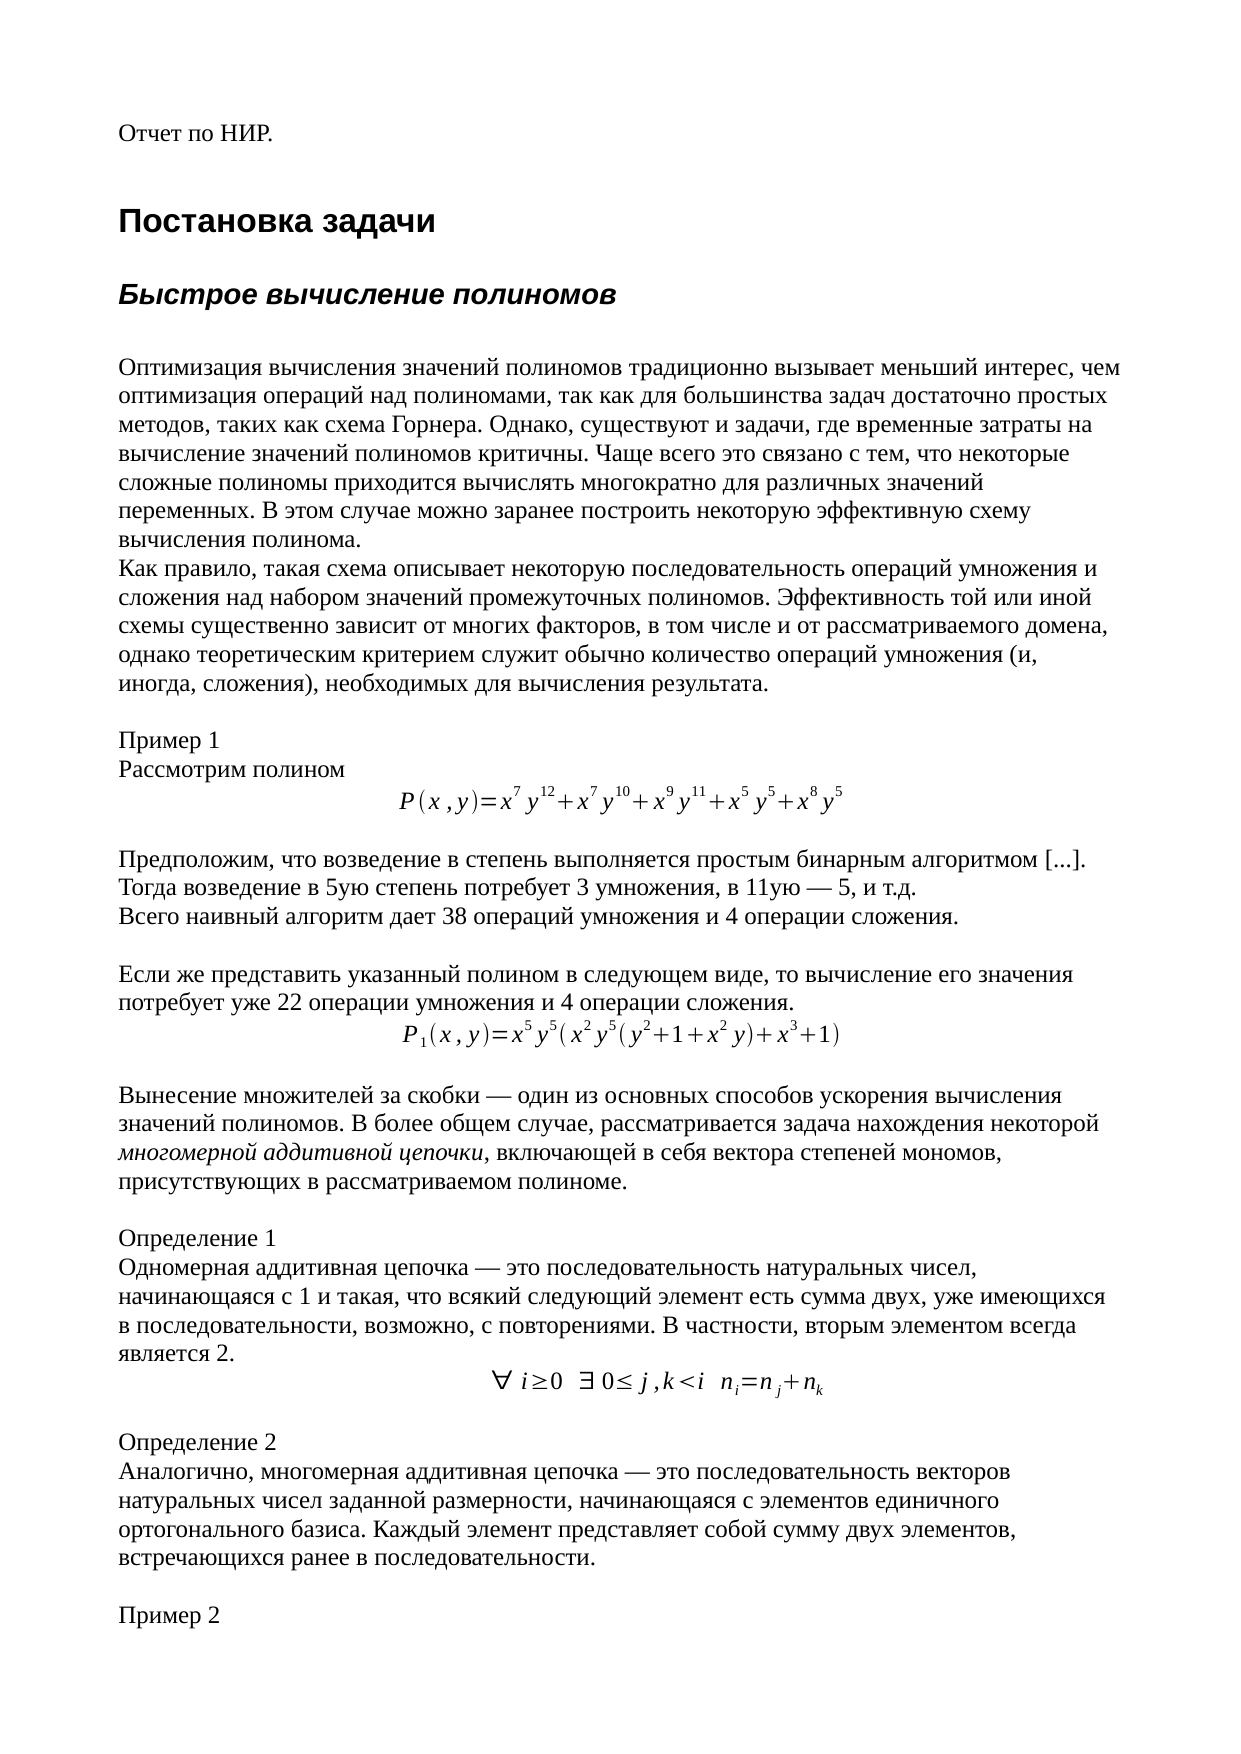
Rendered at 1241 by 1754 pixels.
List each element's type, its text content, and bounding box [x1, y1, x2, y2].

text Если же представить указанный полином в следующем виде, то вычисление его значения потребует уже 22 операции умножения и 4 операции сложения. [118, 959, 1122, 1016]
text Пример 2 [118, 1600, 1122, 1629]
subtitle Постановка задачи [118, 201, 1122, 239]
text Определение 1 [118, 1223, 1122, 1252]
text Всего наивный алгоритм дает 38 операций умножения и 4 операции сложения. [118, 901, 1122, 930]
text Предположим, что возведение в степень выполняется простым бинарным алгоритмом [...]. Тогда возведение в 5ую степень потребует 3 умножения, в 11ую — 5, и т.д. [118, 844, 1122, 901]
text Как правило, такая схема описывает некоторую последовательность операций умножения и сложения над набором значений промежуточных полиномов. Эффективность той или иной схемы существенно зависит от многих факторов, в том числе и от рассматриваемого домена, однако теоретическим критерием служит обычно количество операций умножения (и, иногда, сложения), необходимых для вычисления результата. [118, 553, 1122, 697]
text Рассмотрим полином [118, 754, 1122, 783]
text Оптимизация вычисления значений полиномов традиционно вызывает меньший интерес, чем оптимизация операций над полиномами, так как для большинства задач достаточно простых методов, таких как схема Горнера. Однако, существуют и задачи, где временные затраты на вычисление значений полиномов критичны. Чаще всего это связано с тем, что некоторые сложные полиномы приходится вычислять многократно для различных значений переменных. В этом случае можно заранее построить некоторую эффективную схему вычисления полинома. [118, 352, 1122, 553]
subtitle Быстрое вычисление полиномов [118, 277, 1122, 310]
text Пример 1 [118, 725, 1122, 754]
text Определение 2 [118, 1427, 1122, 1456]
text Вынесение множителей за скобки — один из основных способов ускорения вычисления значений полиномов. В более общем случае, рассматривается задача нахождения некоторой многомерной аддитивной цепочки, включающей в себя вектора степеней мономов, присутствующих в рассматриваемом полиноме. [118, 1080, 1122, 1195]
text Одномерная аддитивная цепочка — это последовательность натуральных чисел, начинающаяся с 1 и такая, что всякий следующий элемент есть сумма двух, уже имеющихся в последовательности, возможно, с повторениями. В частности, вторым элементом всегда является 2. [118, 1252, 1122, 1367]
text Аналогично, многомерная аддитивная цепочка — это последовательность векторов натуральных чисел заданной размерности, начинающаяся с элементов единичного ортогонального базиса. Каждый элемент представляет собой сумму двух элементов, встречающихся ранее в последовательности. [118, 1456, 1122, 1571]
text Отчет по НИР. [118, 118, 1122, 147]
